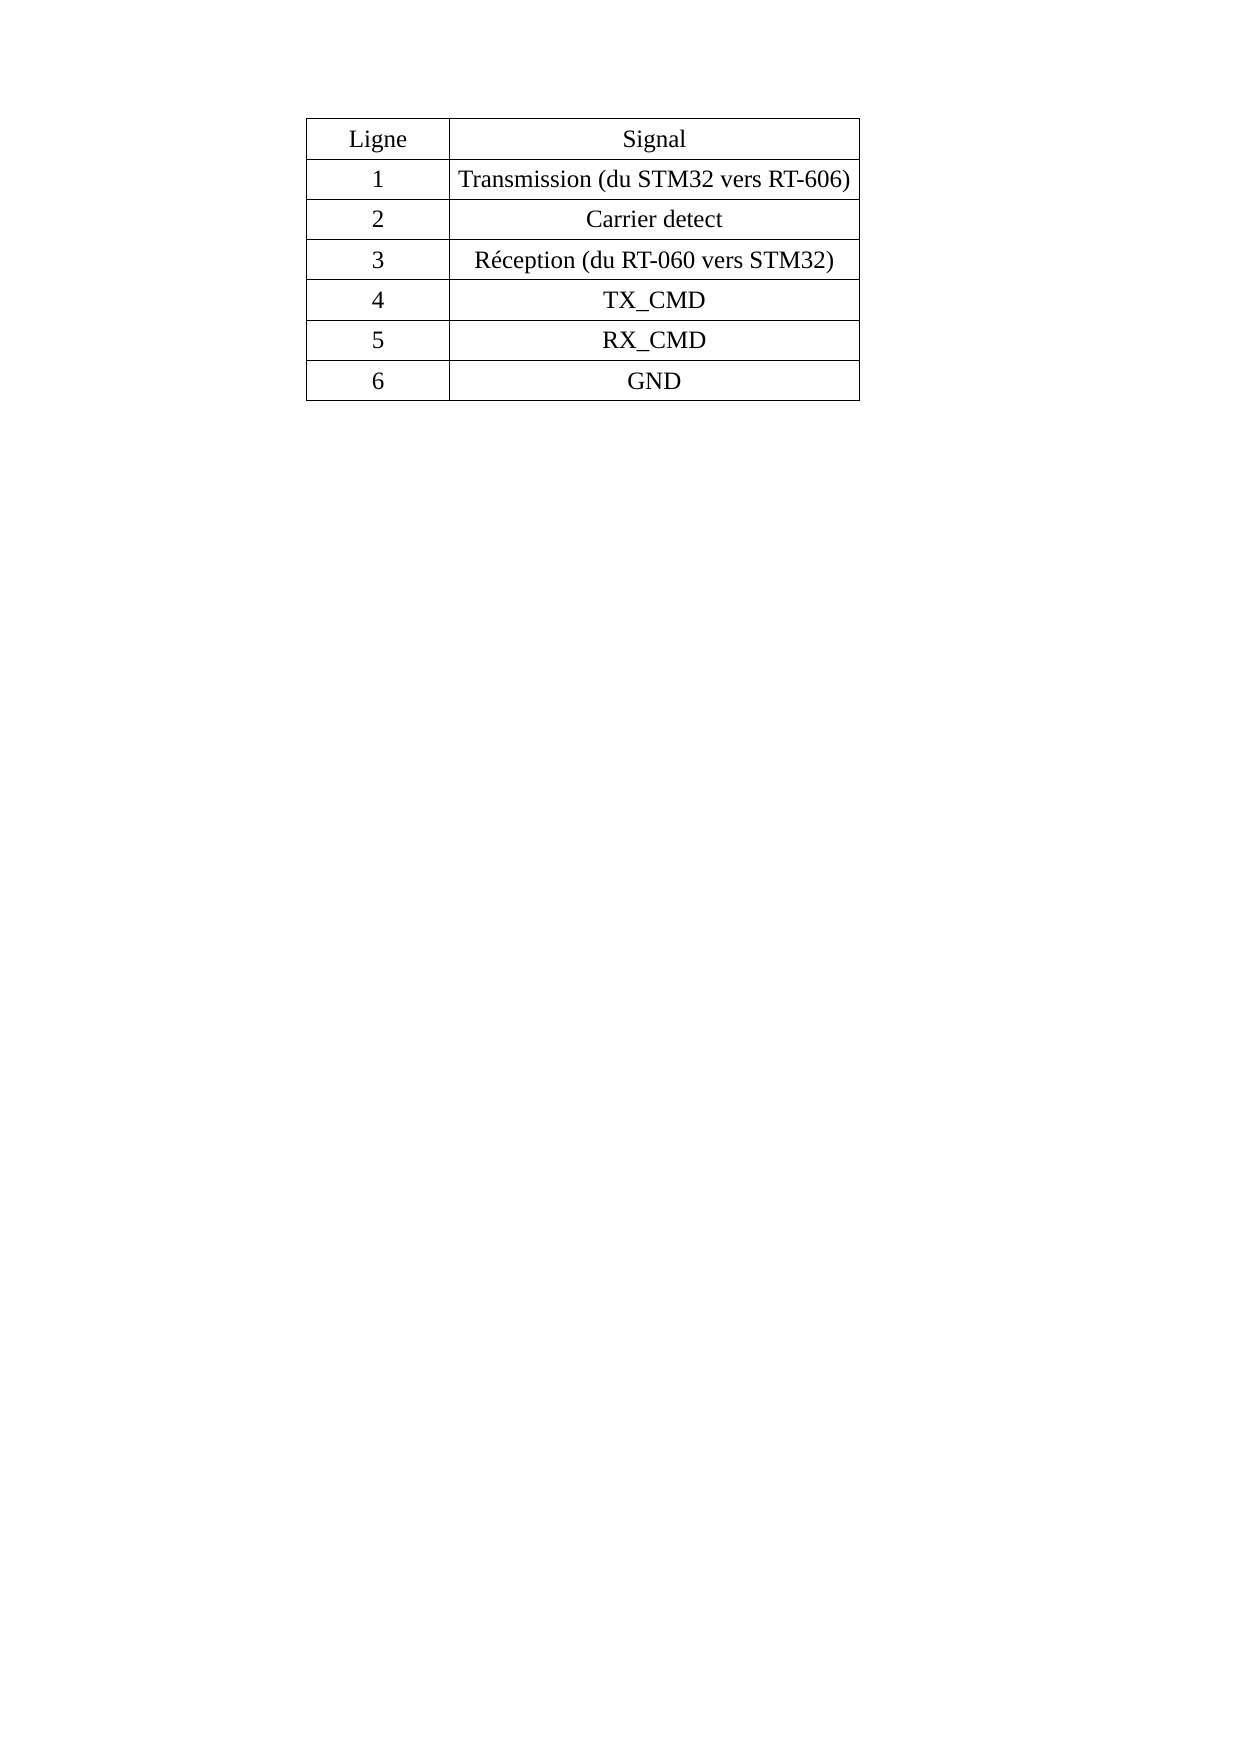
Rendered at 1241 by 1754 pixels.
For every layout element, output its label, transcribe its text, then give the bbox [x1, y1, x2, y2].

table_cell Transmission (du STM32 vers RT-606) [450, 160, 859, 199]
table_cell 1 [307, 160, 449, 199]
table_cell GND [450, 361, 859, 400]
table_cell 5 [307, 321, 449, 360]
table_header Ligne [307, 119, 449, 158]
table_cell Réception (du RT-060 vers STM32) [450, 240, 859, 279]
table_header Signal [450, 119, 859, 158]
table_cell 2 [307, 200, 449, 239]
table_cell 4 [307, 280, 449, 320]
table_cell 6 [307, 361, 449, 400]
table_cell Carrier detect [450, 200, 859, 239]
table_cell TX_CMD [450, 280, 859, 320]
table_cell 3 [307, 240, 449, 279]
table_cell RX_CMD [450, 321, 859, 360]
